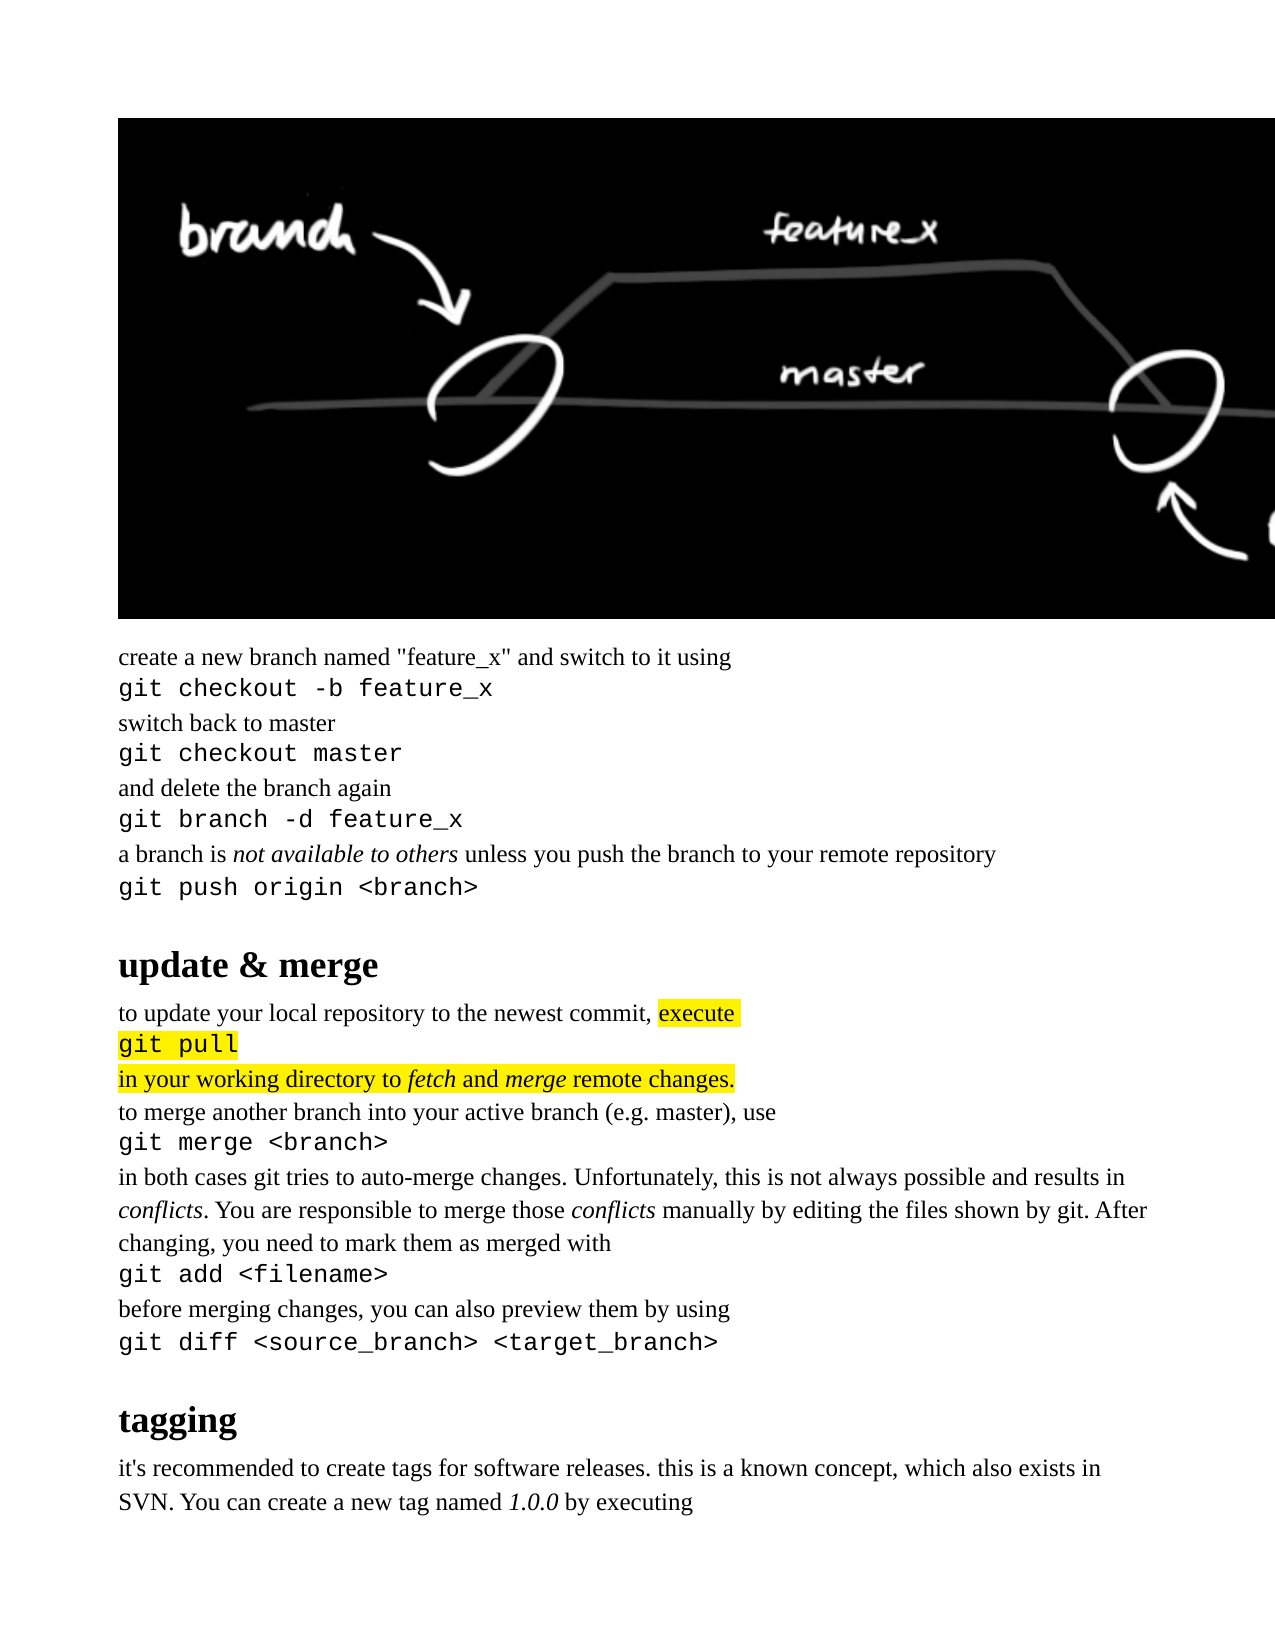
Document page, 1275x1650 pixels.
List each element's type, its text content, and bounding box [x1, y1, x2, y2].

text create a new branch named "feature_x" and switch to it using git checkout -b feature_x switch back to master git checkout master and delete the branch again git branch -d feature_x a branch is not available to others unless you push the branch to your remote repository git push origin <branch> [118, 642, 1157, 903]
text it's recommended to create tags for software releases. this is a known concept, which also exists in SVN. You can create a new tag named 1.0.0 by executing [118, 1453, 1157, 1515]
subtitle update & merge [118, 943, 1157, 986]
text to update your local repository to the newest commit, execute git pull in your working directory to fetch and merge remote changes. to merge another branch into your active branch (e.g. master), use git merge <branch> in both cases git tries to auto-merge changes. Unfortunately, this is not always possible and results in conflicts. You are responsible to merge those conflicts manually by editing the files shown by git. After changing, you need to mark them as merged with git add <filename> before merging changes, you can also preview them by using git diff <source_branch> <target_branch> [118, 998, 1157, 1358]
subtitle tagging [118, 1398, 1157, 1441]
picture [118, 118, 1275, 619]
